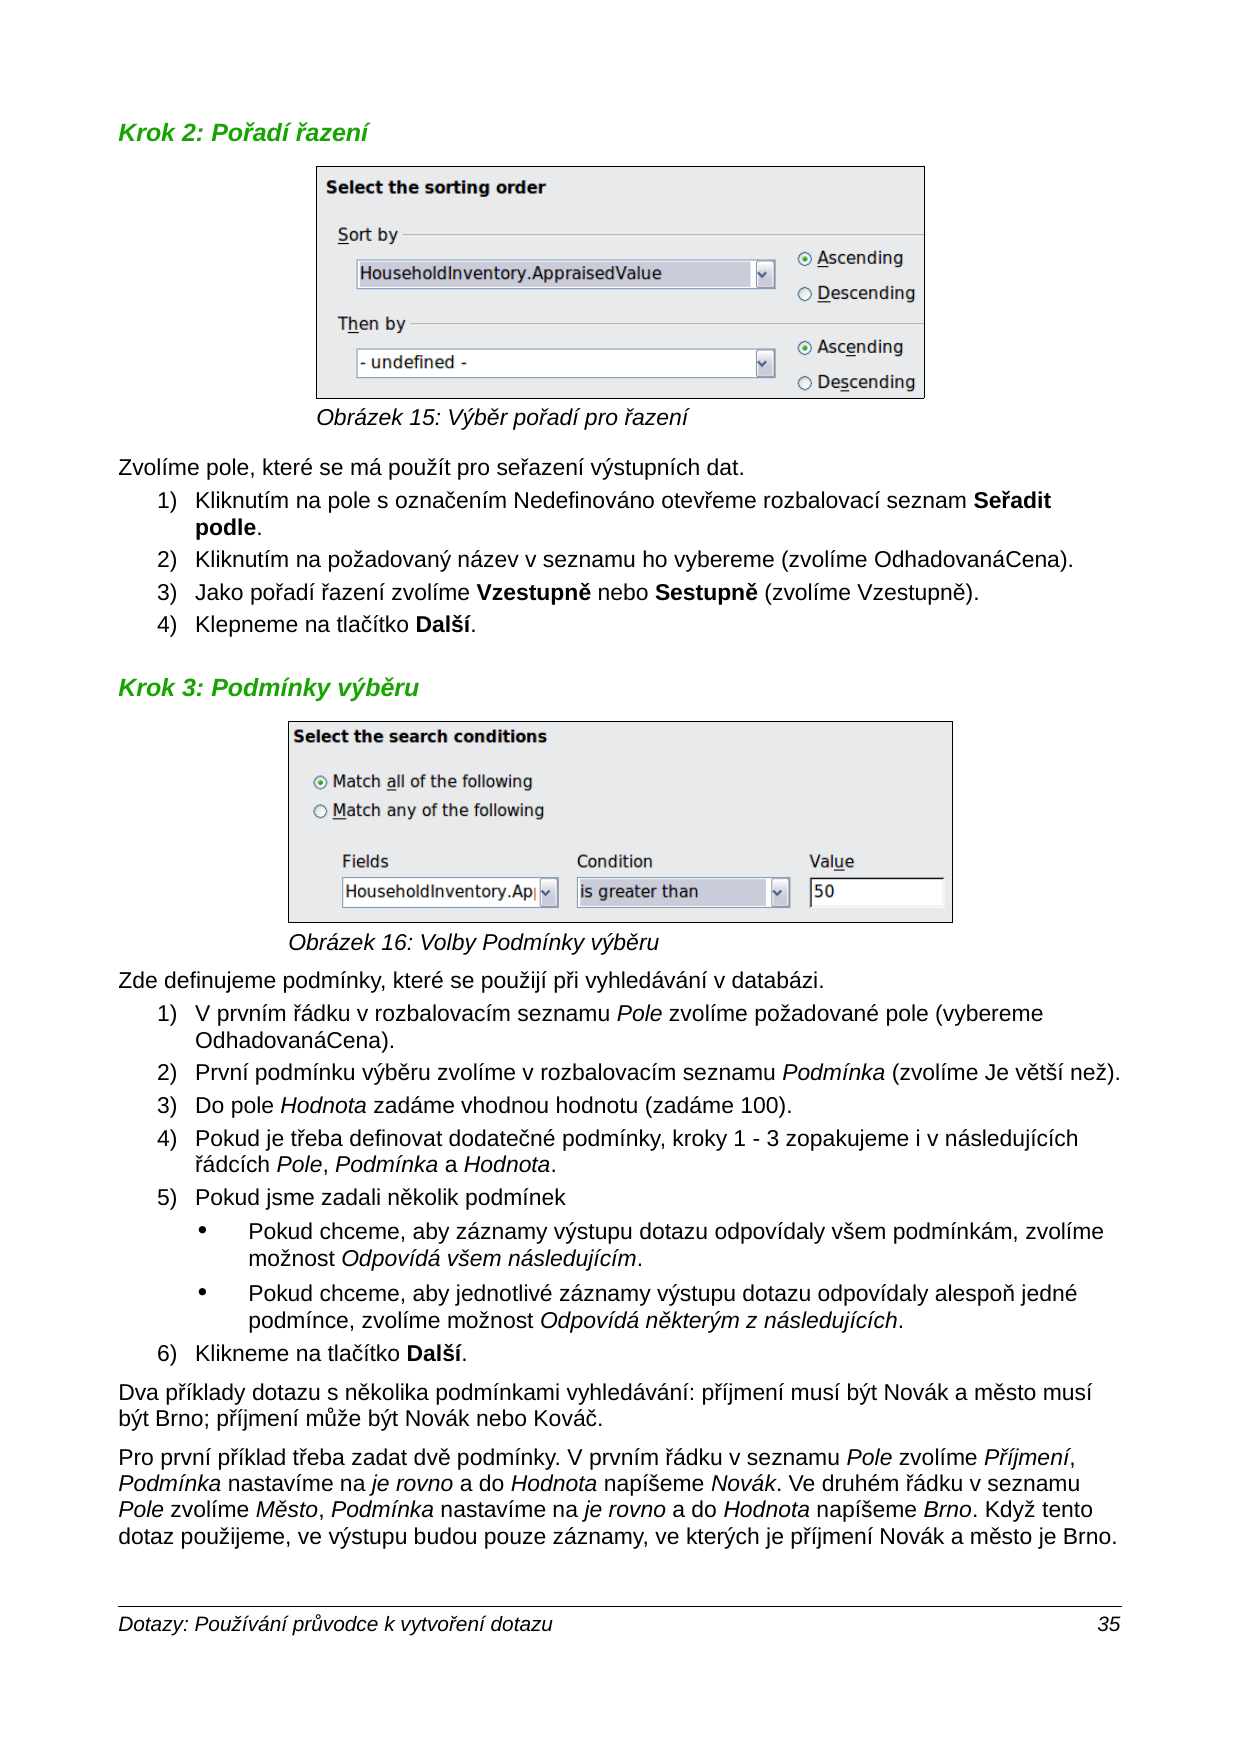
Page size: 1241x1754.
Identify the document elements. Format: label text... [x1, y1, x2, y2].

list Klikneme na tlačítko Další. [177, 1339, 1122, 1366]
text Obrázek 15 : Výběr pořadí pro řazení [316, 404, 924, 431]
list Jako pořadí řazení zvolíme Vzestupně nebo Sestupně (zvolíme Vzestupně). [177, 579, 1122, 605]
list V prvním řádku v rozbalovacím seznamu Pole zvolíme požadované pole (vybereme OdhadovanáCena). [177, 1000, 1122, 1053]
list Pokud chceme, aby záznamy výstupu dotazu odpovídaly všem podmínkám, zvolíme možnost Odpovídá všem následujícím. [195, 1216, 1122, 1272]
text Dva příklady dotazu s několika podmínkami vyhledávání: příjmení musí být Novák a město musí být Brno; příjmení může být Novák nebo Kováč. [118, 1378, 1122, 1431]
list Zvolíme pole, které se má použít pro seřazení výstupních dat. [118, 454, 1122, 481]
text Pro první příklad třeba zadat dvě podmínky. V prvním řádku v seznamu Pole zvolíme Příjmení, Podmínka nastavíme na je rovno a do Hodnota napíšeme Novák. Ve druhém řádku v seznamu Pole zvolíme Město, Podmínka nastavíme na je rovno a do Hodnota napíšeme Brno. Když tento dotaz použijeme, ve výstupu budou pouze záznamy, ve kterých je příjmení Novák a město je Brno. [118, 1444, 1122, 1549]
list Pokud chceme, aby jednotlivé záznamy výstupu dotazu odpovídaly alespoň jedné podmínce, zvolíme možnost Odpovídá některým z následujících. [195, 1278, 1122, 1333]
text Obrázek 16 : Volby Podmínky výběru [288, 929, 952, 955]
subtitle Krok 3: Podmínky výběru [118, 673, 1122, 702]
list Kliknutím na pole s označením Nedefinováno otevřeme rozbalovací seznam Seřadit podle. [177, 487, 1122, 540]
list Pokud je třeba definovat dodatečné podmínky, kroky 1 - 3 zopakujeme i v následujících řádcích Pole, Podmínka a Hodnota. [177, 1124, 1122, 1177]
list Do pole Hodnota zadáme vhodnou hodnotu (zadáme 100). [177, 1092, 1122, 1118]
picture [289, 722, 952, 922]
list Klepneme na tlačítko Další. [177, 611, 1122, 638]
list První podmínku výběru zvolíme v rozbalovacím seznamu Podmínka (zvolíme Je větší než). [177, 1059, 1122, 1086]
subtitle Krok 2: Pořadí řazení [118, 118, 1122, 147]
list Pokud jsme zadali několik podmínek [177, 1183, 1122, 1210]
picture [317, 167, 924, 398]
list Zde definujeme podmínky, které se použijí při vyhledávání v databázi. [118, 967, 1122, 994]
list Kliknutím na požadovaný název v seznamu ho vybereme (zvolíme OdhadovanáCena). [177, 546, 1122, 572]
